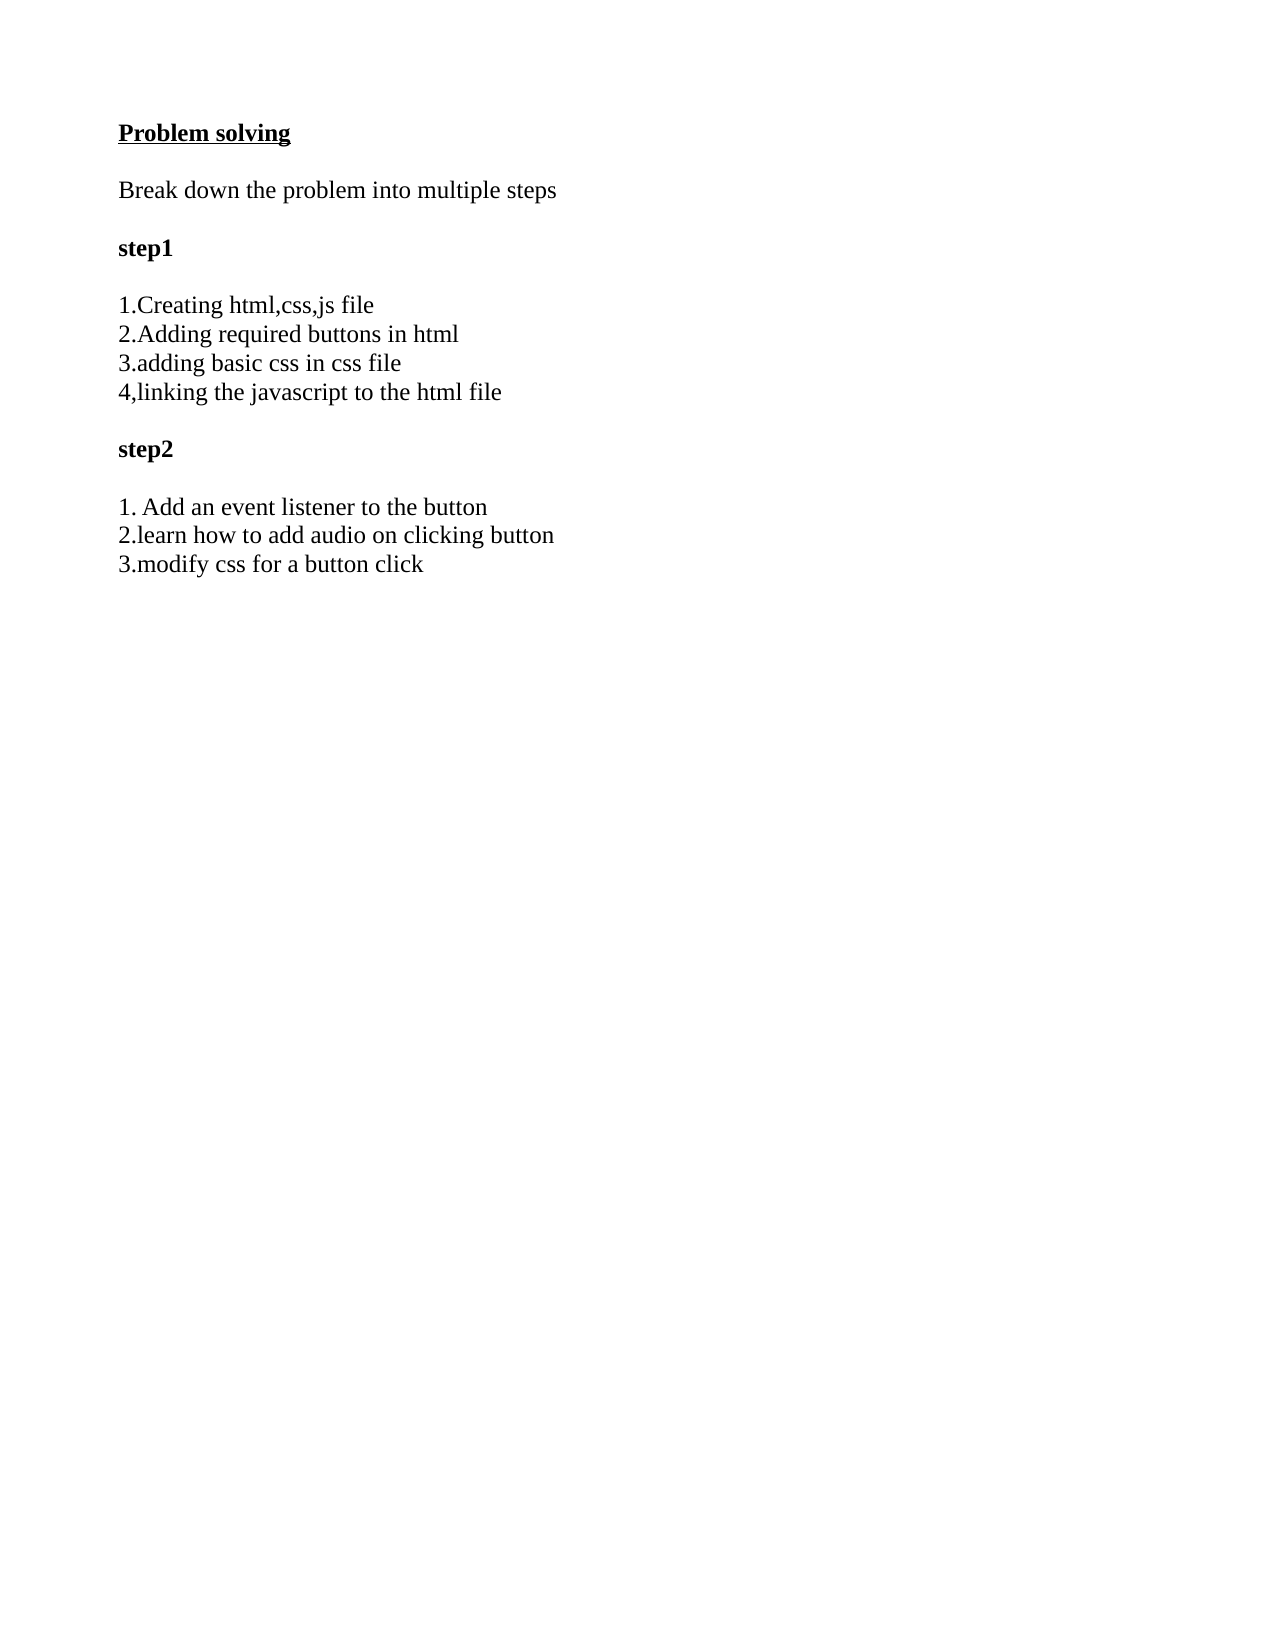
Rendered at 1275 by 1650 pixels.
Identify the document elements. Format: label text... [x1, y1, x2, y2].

text step1 [118, 233, 1157, 262]
text Problem solving [118, 118, 1157, 147]
text 3.modify css for a button click [118, 549, 1157, 578]
text 2.learn how to add audio on clicking button [118, 521, 1157, 549]
text 1. Add an event listener to the button [118, 492, 1157, 521]
text 4,linking the javascript to the html file [118, 377, 1157, 406]
text 2.Adding required buttons in html [118, 319, 1157, 348]
text 1.Creating html,css,js file [118, 291, 1157, 319]
text Break down the problem into multiple steps [118, 176, 1157, 204]
text 3.adding basic css in css file [118, 348, 1157, 377]
text step2 [118, 434, 1157, 463]
